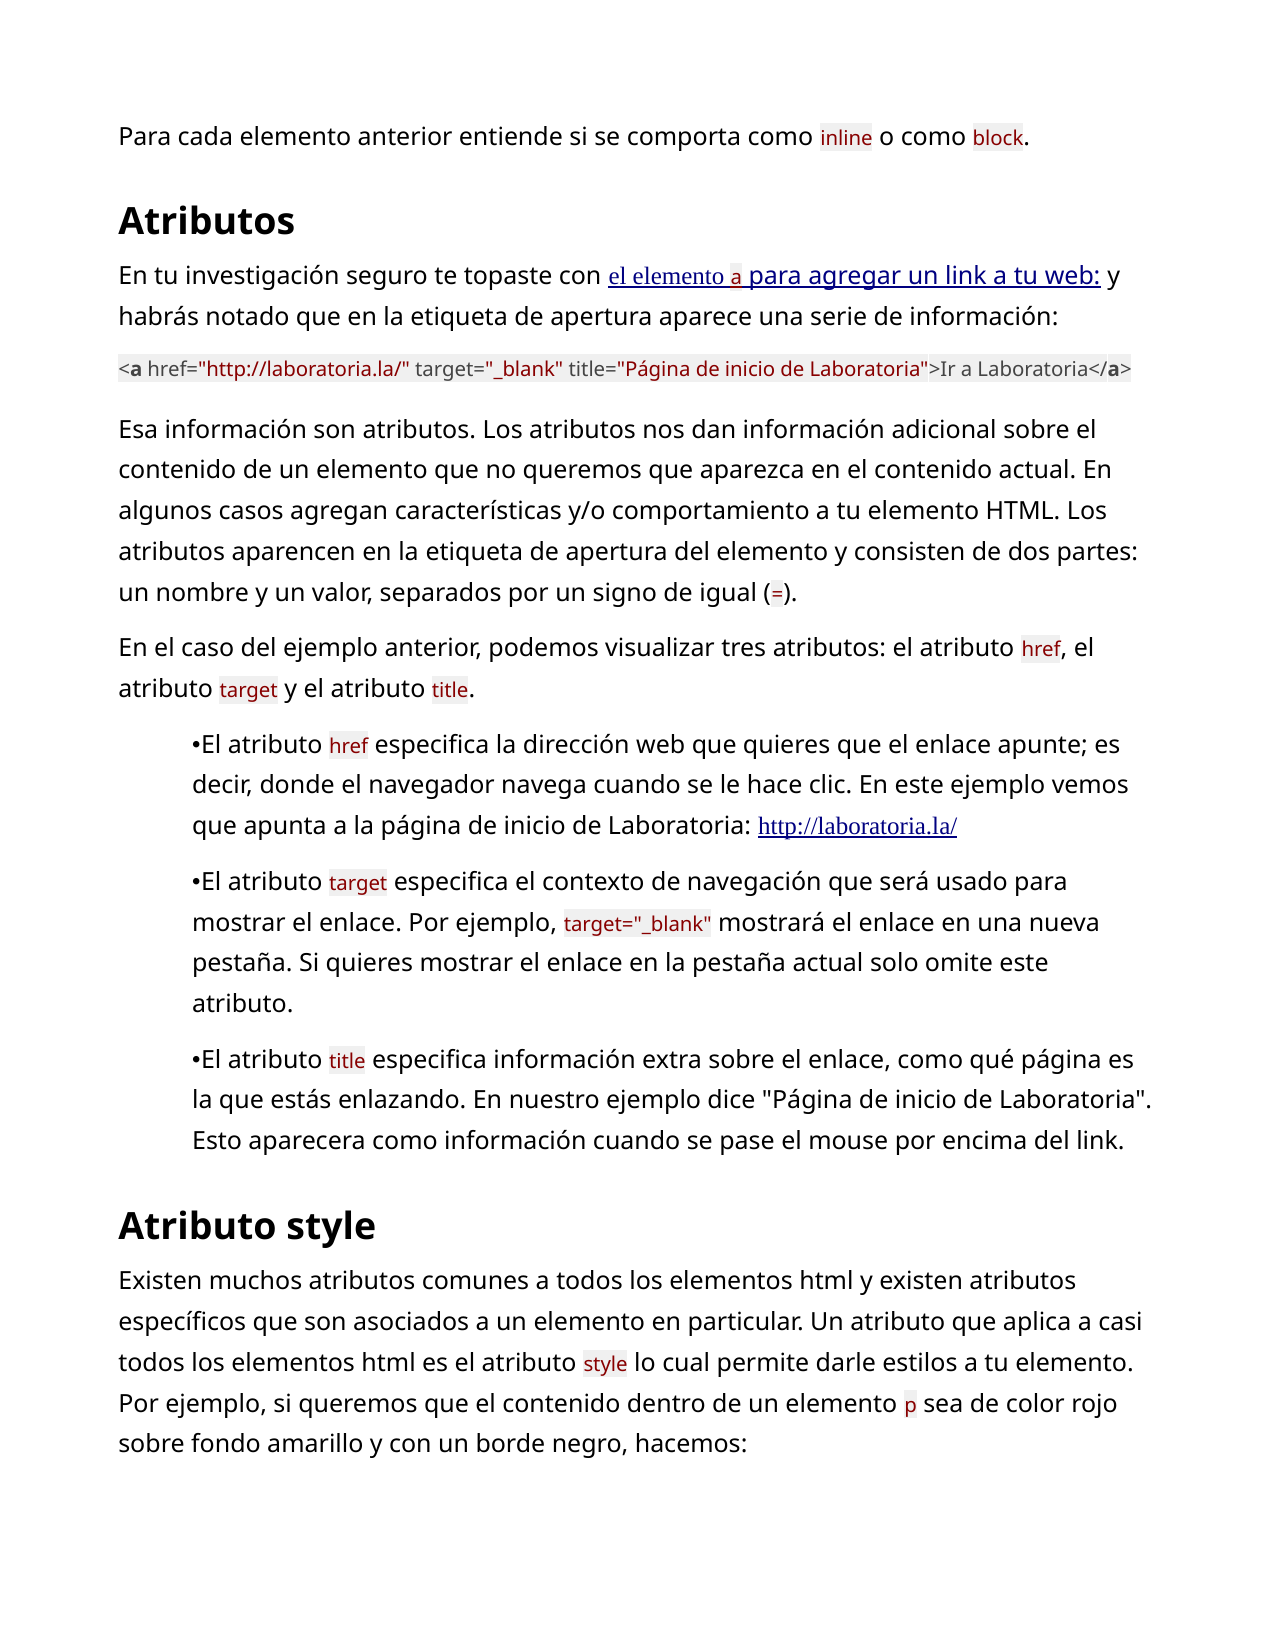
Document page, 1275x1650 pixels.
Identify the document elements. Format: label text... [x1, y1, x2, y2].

list El atributo href especifica la dirección web que quieres que el enlace apunte; es decir, donde el navegador navega cuando se le hace clic. En este ejemplo vemos que apunta a la página de inicio de Laboratoria: http://laboratoria.la/ [118, 726, 1157, 842]
text Esa información son atributos. Los atributos nos dan información adicional sobre el contenido de un elemento que no queremos que aparezca en el contenido actual. En algunos casos agregan características y/o comportamiento a tu elemento HTML. Los atributos aparencen en la etiqueta de apertura del elemento y consisten de dos partes: un nombre y un valor, separados por un signo de igual (=). [118, 411, 1157, 609]
text Existen muchos atributos comunes a todos los elementos html y existen atributos específicos que son asociados a un elemento en particular. Un atributo que aplica a casi todos los elementos html es el atributo style lo cual permite darle estilos a tu elemento. Por ejemplo, si queremos que el contenido dentro de un elemento p sea de color rojo sobre fondo amarillo y con un borde negro, hacemos: [118, 1263, 1157, 1460]
text <a href="http://laboratoria.la/" target="_blank" title="Página de inicio de Laboratoria">Ir a Laboratoria</a> [118, 354, 1157, 382]
text En tu investigación seguro te topaste con el elemento a para agregar un link a tu web: y habrás notado que en la etiqueta de apertura aparece una serie de información: [118, 258, 1157, 333]
subtitle Atributo style [118, 1199, 1157, 1250]
text Para cada elemento anterior entiende si se comporta como inline o como block. [118, 118, 1157, 152]
list El atributo target especifica el contexto de navegación que será usado para mostrar el enlace. Por ejemplo, target="_blank" mostrará el enlace en una nueva pestaña. Si quieres mostrar el enlace en la pestaña actual solo omite este atributo. [118, 863, 1157, 1020]
subtitle Atributos [118, 194, 1157, 245]
list El atributo title especifica información extra sobre el enlace, como qué página es la que estás enlazando. En nuestro ejemplo dice "Página de inicio de Laboratoria". Esto aparecera como información cuando se pase el mouse por encima del link. [118, 1041, 1157, 1157]
text En el caso del ejemplo anterior, podemos visualizar tres atributos: el atributo href, el atributo target y el atributo title. [118, 630, 1157, 705]
